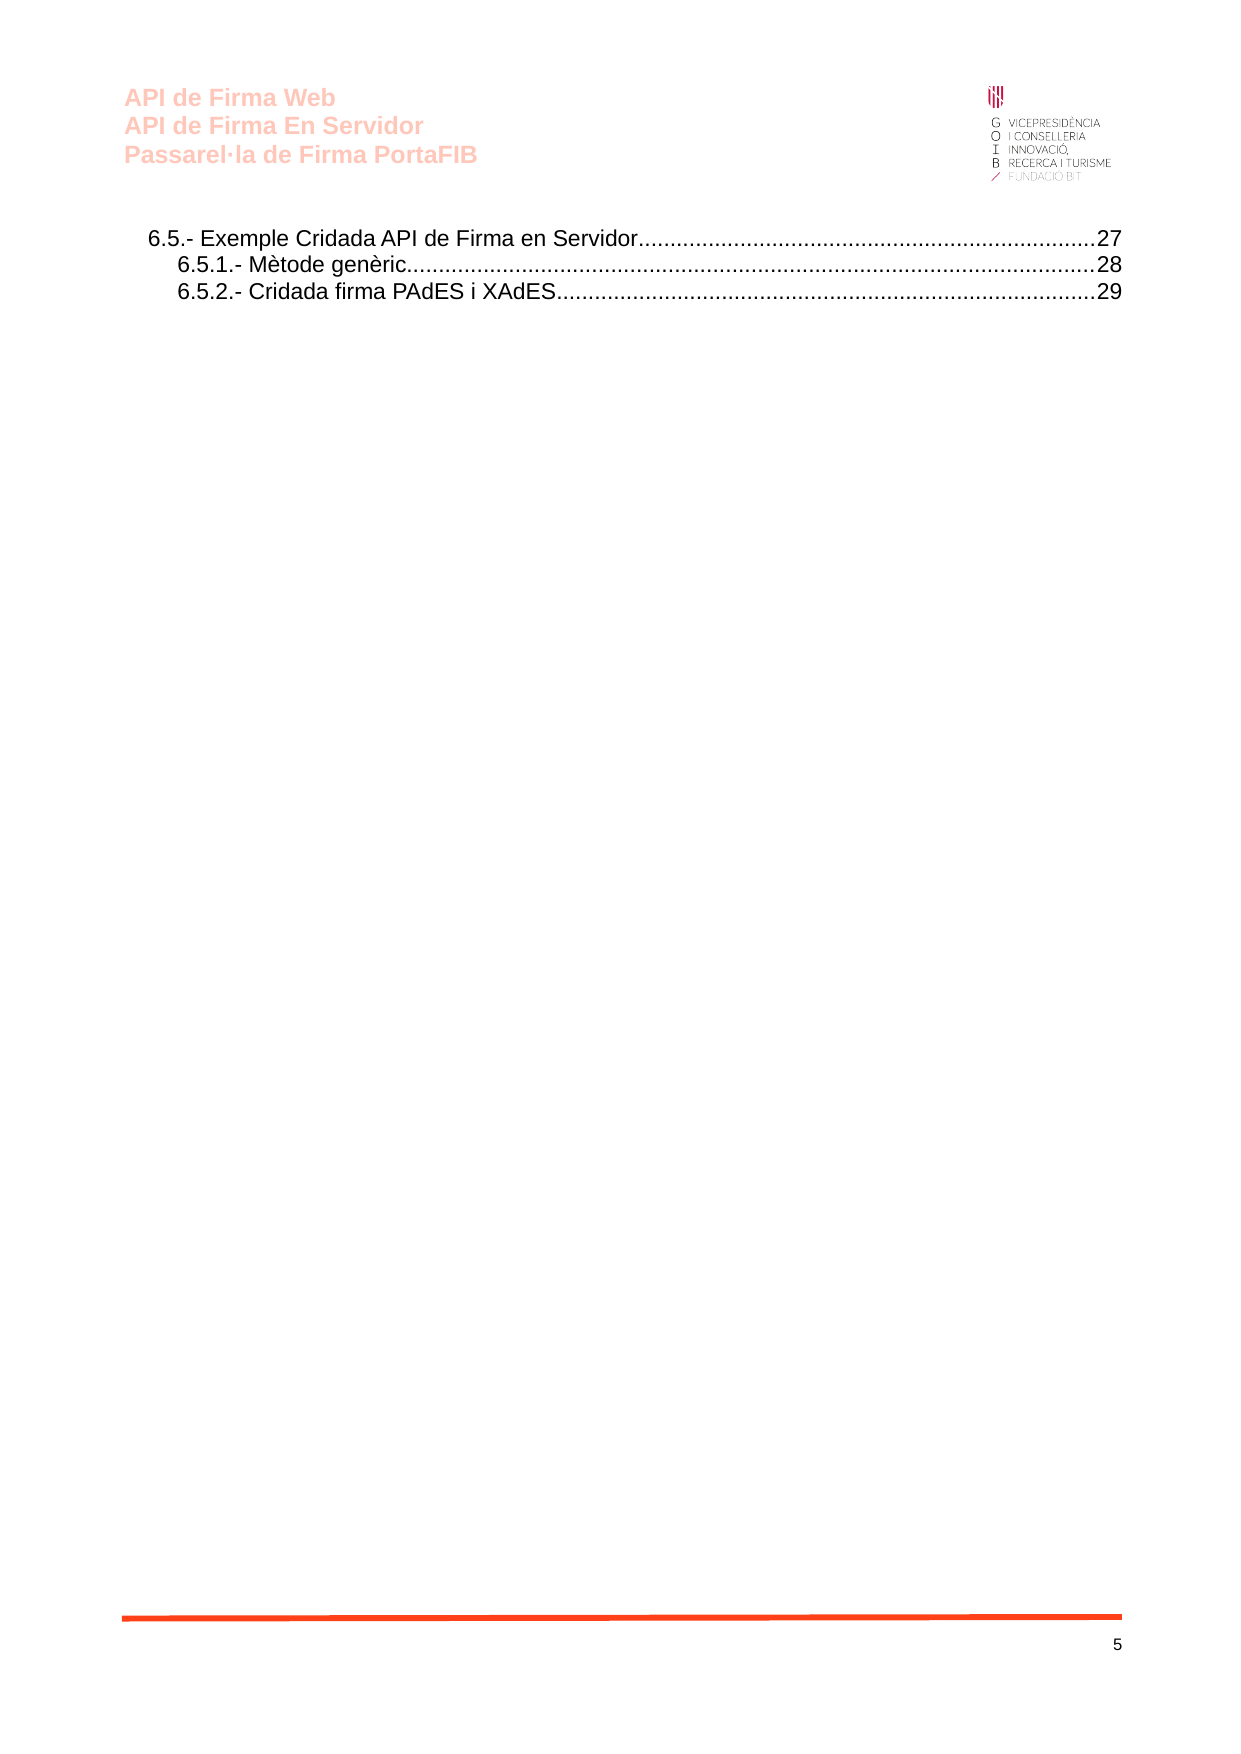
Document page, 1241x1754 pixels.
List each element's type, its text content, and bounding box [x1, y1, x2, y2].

text 6.5.2.- Cridada firma PAdES i XAdES 29 [177, 278, 1122, 304]
picture [983, 82, 1117, 185]
text 6.5.- Exemple Cridada API de Firma en Servidor 27 [148, 225, 1122, 251]
text 6.5.1.- Mètode genèric 28 [177, 251, 1122, 278]
